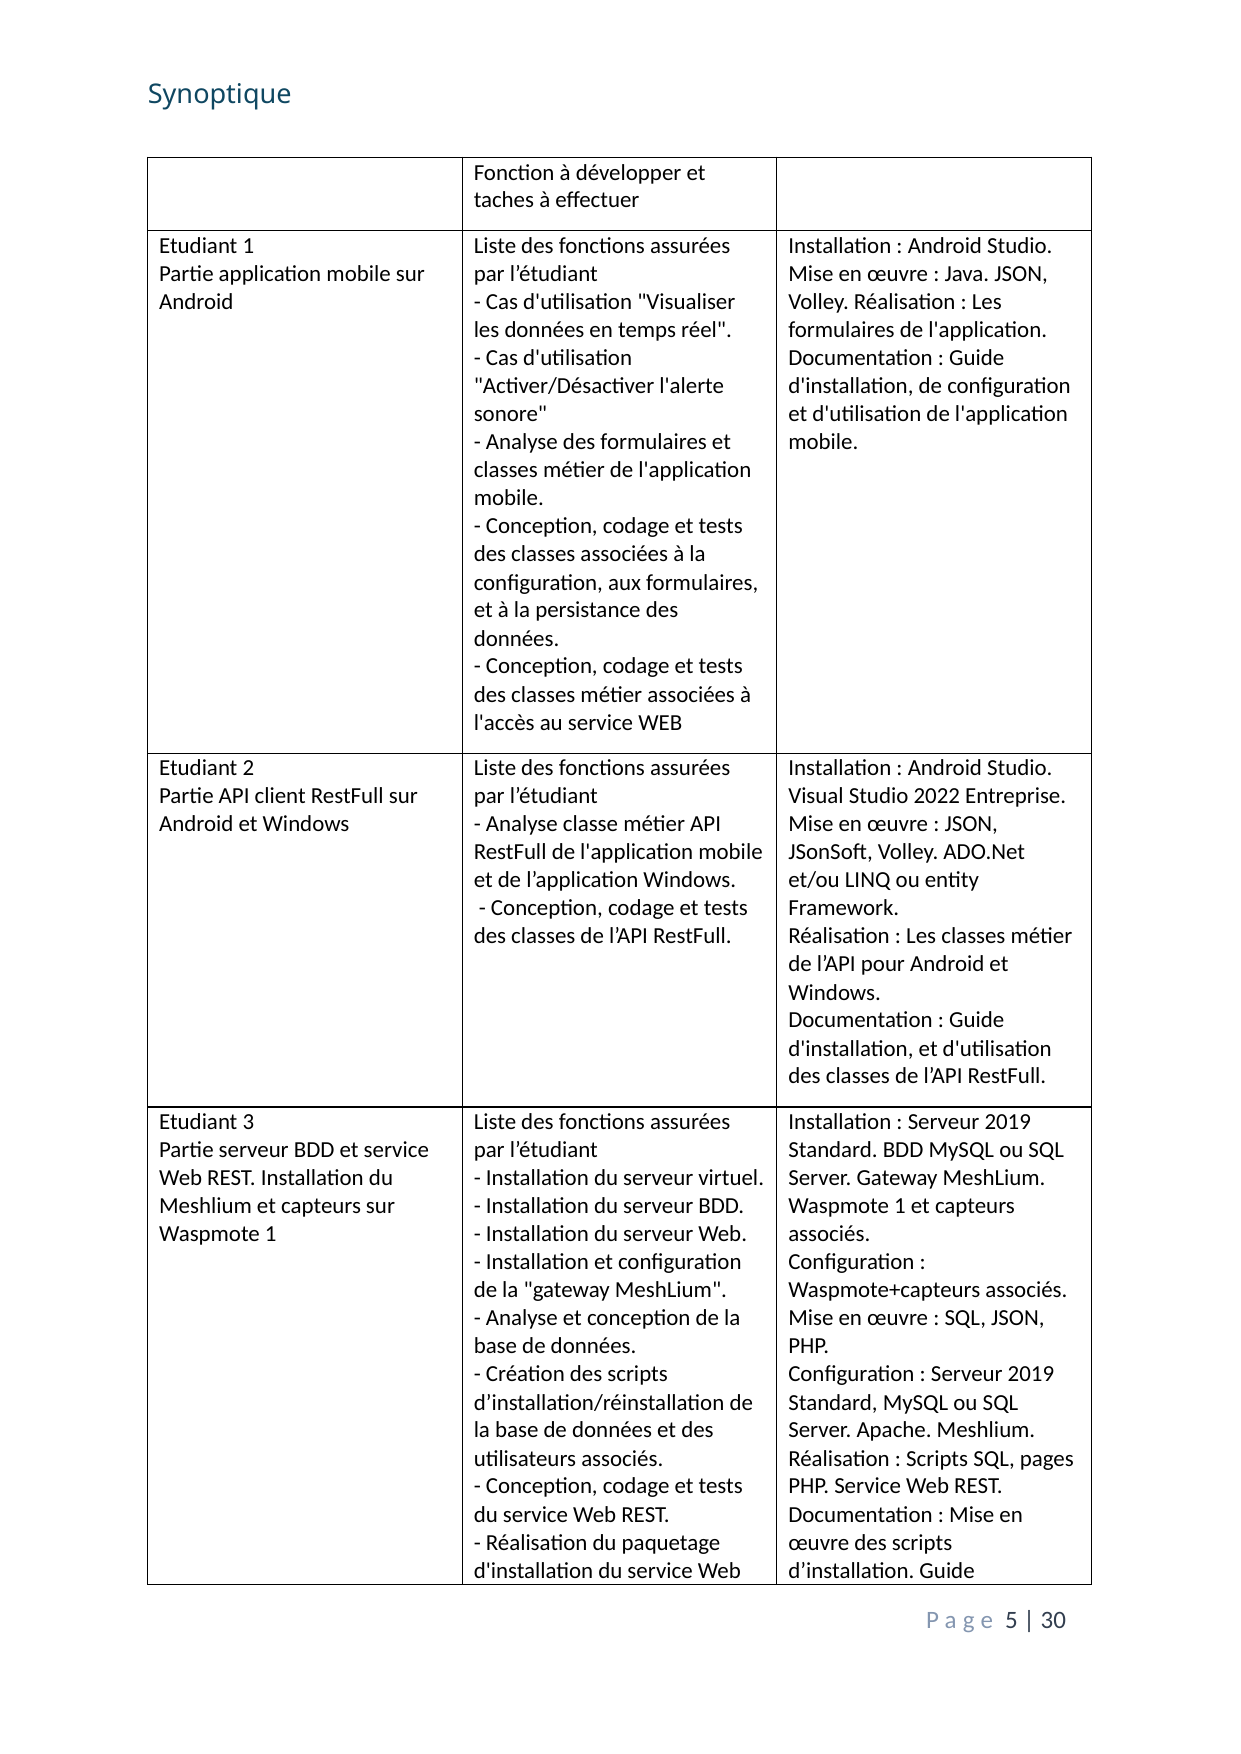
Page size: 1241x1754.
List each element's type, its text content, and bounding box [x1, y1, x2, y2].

subtitle Synoptique [148, 75, 1093, 112]
table_cell Etudiant 2 Partie API client RestFull sur Android et Windows [148, 754, 462, 1106]
table_cell Liste des fonctions assurées par l’étudiant - Installation du serveur virtuel. - Installation du serveur BDD. - Installation du serveur Web. - Installation et configuration de la "gateway MeshLium". - Analyse et conception de la base de données. - Création des scripts d’installation/réinstallation de la base de données et des utilisateurs associés. - Conception, codage et tests du service Web REST. - Réalisation du paquetage d'installation du service Web [463, 1108, 776, 1584]
table_cell Installation : Android Studio. Visual Studio 2022 Entreprise. Mise en œuvre : JSON, JSonSoft, Volley. ADO.Net et/ou LINQ ou entity Framework. Réalisation : Les classes métier de l’API pour Android et Windows. Documentation : Guide d'installation, et d'utilisation des classes de l’API RestFull. [777, 754, 1091, 1106]
table_header Fonction à développer et taches à effectuer [463, 158, 776, 230]
table_header [148, 158, 462, 230]
table_cell Liste des fonctions assurées par l’étudiant - Analyse classe métier API RestFull de l'application mobile et de l’application Windows. - Conception, codage et tests des classes de l’API RestFull. [463, 754, 776, 1106]
table_cell Installation : Android Studio. Mise en œuvre : Java. JSON, Volley. Réalisation : Les formulaires de l'application. Documentation : Guide d'installation, de configuration et d'utilisation de l'application mobile. [777, 231, 1091, 752]
table_header [777, 158, 1091, 230]
table_cell Liste des fonctions assurées par l’étudiant - Cas d'utilisation "Visualiser les données en temps réel". - Cas d'utilisation "Activer/Désactiver l'alerte sonore" - Analyse des formulaires et classes métier de l'application mobile. - Conception, codage et tests des classes associées à la configuration, aux formulaires, et à la persistance des données. - Conception, codage et tests des classes métier associées à l'accès au service WEB [463, 231, 776, 752]
table_cell Etudiant 3 Partie serveur BDD et service Web REST. Installation du Meshlium et capteurs sur Waspmote 1 [148, 1108, 462, 1584]
table_cell Etudiant 1 Partie application mobile sur Android [148, 231, 462, 752]
table_cell Installation : Serveur 2019 Standard. BDD MySQL ou SQL Server. Gateway MeshLium. Waspmote 1 et capteurs associés. Configuration : Waspmote+capteurs associés. Mise en œuvre : SQL, JSON, PHP. Configuration : Serveur 2019 Standard, MySQL ou SQL Server. Apache. Meshlium. Réalisation : Scripts SQL, pages PHP. Service Web REST. Documentation : Mise en œuvre des scripts d’installation. Guide [777, 1108, 1091, 1584]
